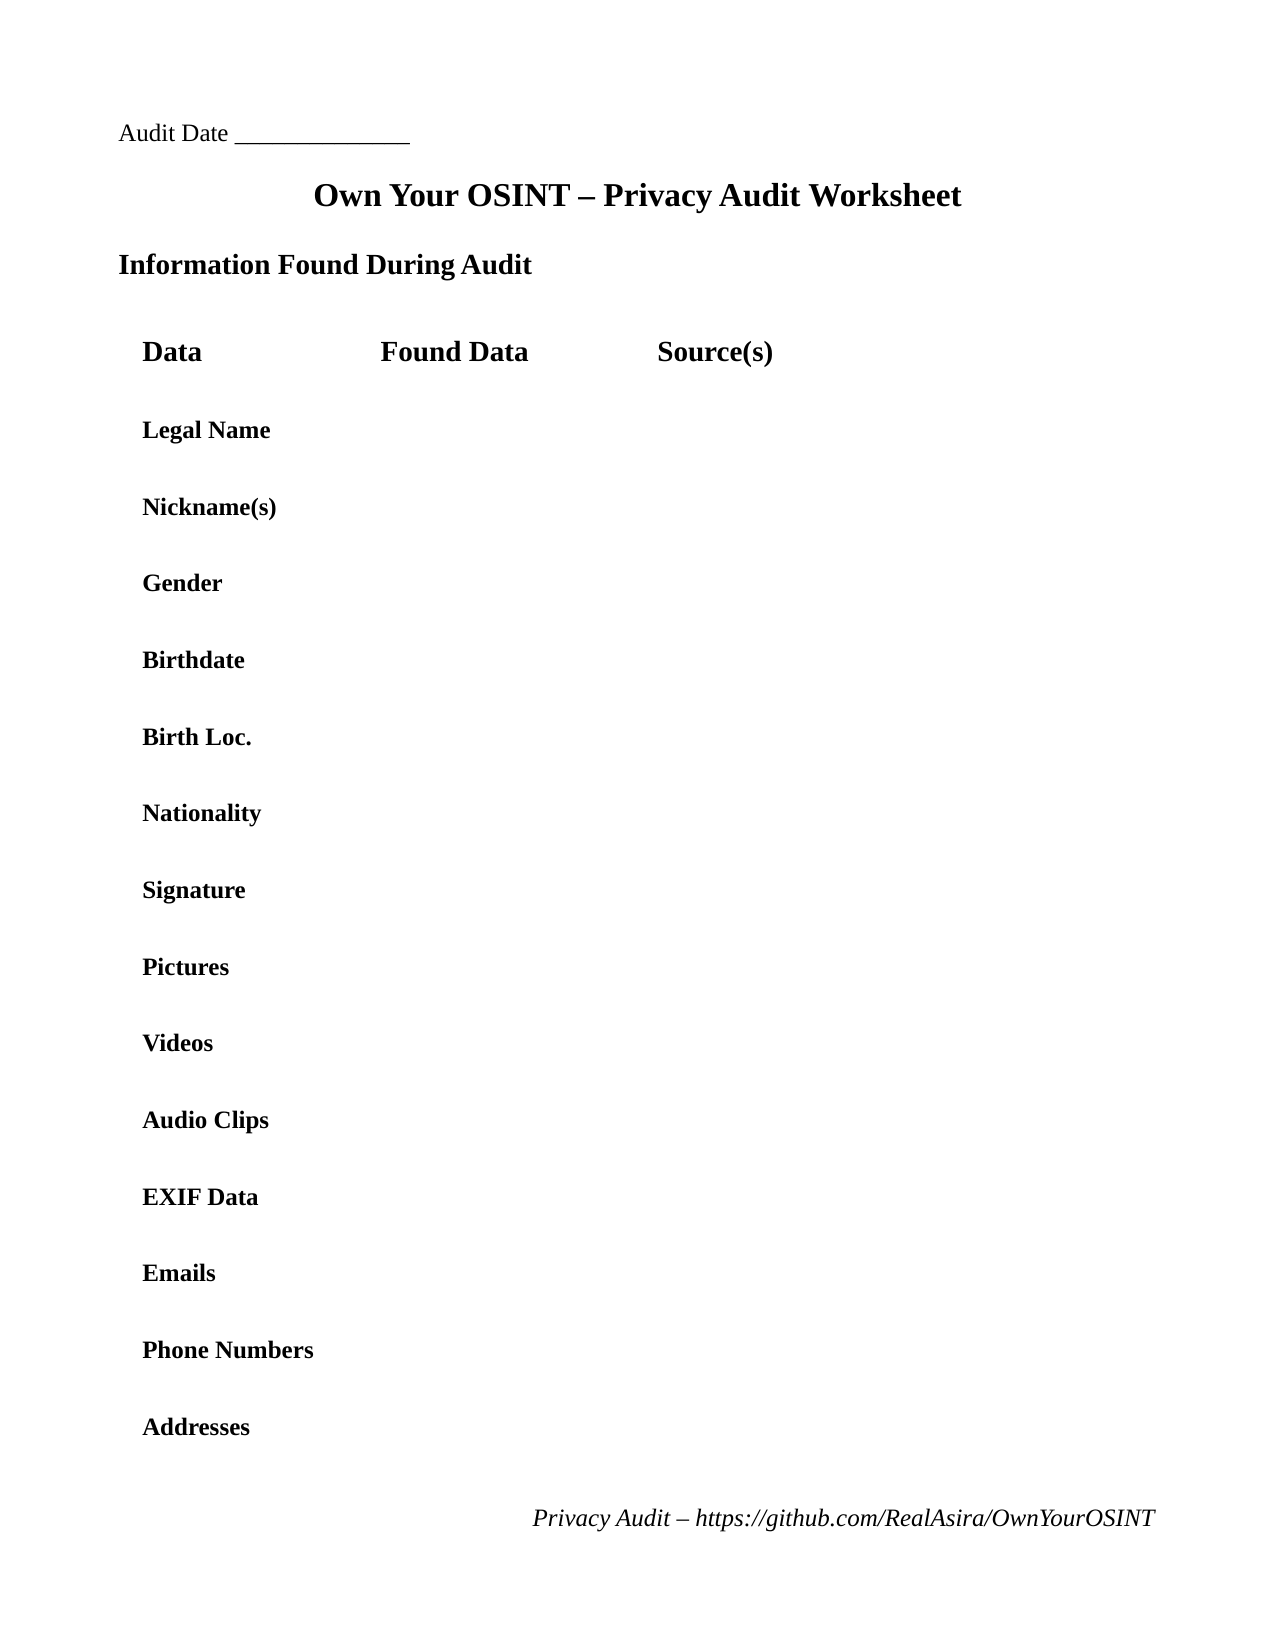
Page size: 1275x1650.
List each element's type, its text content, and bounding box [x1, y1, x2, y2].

table_cell EXIF Data [118, 1158, 356, 1234]
table_cell [356, 698, 633, 774]
table_cell [633, 1158, 1157, 1234]
table_cell Legal Name [118, 391, 356, 468]
table_cell [633, 1235, 1157, 1311]
table_cell [356, 1235, 633, 1311]
table_cell Addresses [118, 1388, 356, 1464]
table_cell Emails [118, 1235, 356, 1311]
table_cell Birth Loc. [118, 698, 356, 774]
table_cell Signature [118, 851, 356, 928]
table_cell [356, 1081, 633, 1158]
table_cell Gender [118, 545, 356, 621]
table_cell [633, 391, 1157, 468]
table_cell [633, 1005, 1157, 1081]
table_cell [633, 928, 1157, 1004]
table_cell [633, 621, 1157, 698]
table_cell [633, 851, 1157, 928]
table_cell [356, 1005, 633, 1081]
table_cell [633, 545, 1157, 621]
table_cell [633, 775, 1157, 851]
table_cell [633, 468, 1157, 544]
table_cell Phone Numbers [118, 1311, 356, 1388]
table_header Source(s) [633, 310, 1157, 391]
table_cell Birthdate [118, 621, 356, 698]
table_cell Videos [118, 1005, 356, 1081]
table_cell [356, 468, 633, 544]
text Audit Date ______________ [118, 118, 1157, 147]
table_cell [356, 391, 633, 468]
table_cell [356, 1311, 633, 1388]
table_cell Pictures [118, 928, 356, 1004]
table_cell [356, 1388, 633, 1464]
table_cell [356, 621, 633, 698]
table_cell [356, 1158, 633, 1234]
table_cell Audio Clips [118, 1081, 356, 1158]
table_cell [633, 1388, 1157, 1464]
table_cell Nickname(s) [118, 468, 356, 544]
table_cell [356, 775, 633, 851]
table_header Found Data [356, 310, 633, 391]
table_cell [356, 545, 633, 621]
table_cell [356, 928, 633, 1004]
table_cell [633, 1311, 1157, 1388]
text Information Found During Audit [118, 247, 1157, 281]
table_cell Nationality [118, 775, 356, 851]
text Own Your OSINT – Privacy Audit Worksheet [118, 147, 1157, 214]
table_header Data [118, 310, 356, 391]
table_cell [633, 698, 1157, 774]
table_cell [356, 851, 633, 928]
table_cell [633, 1081, 1157, 1158]
